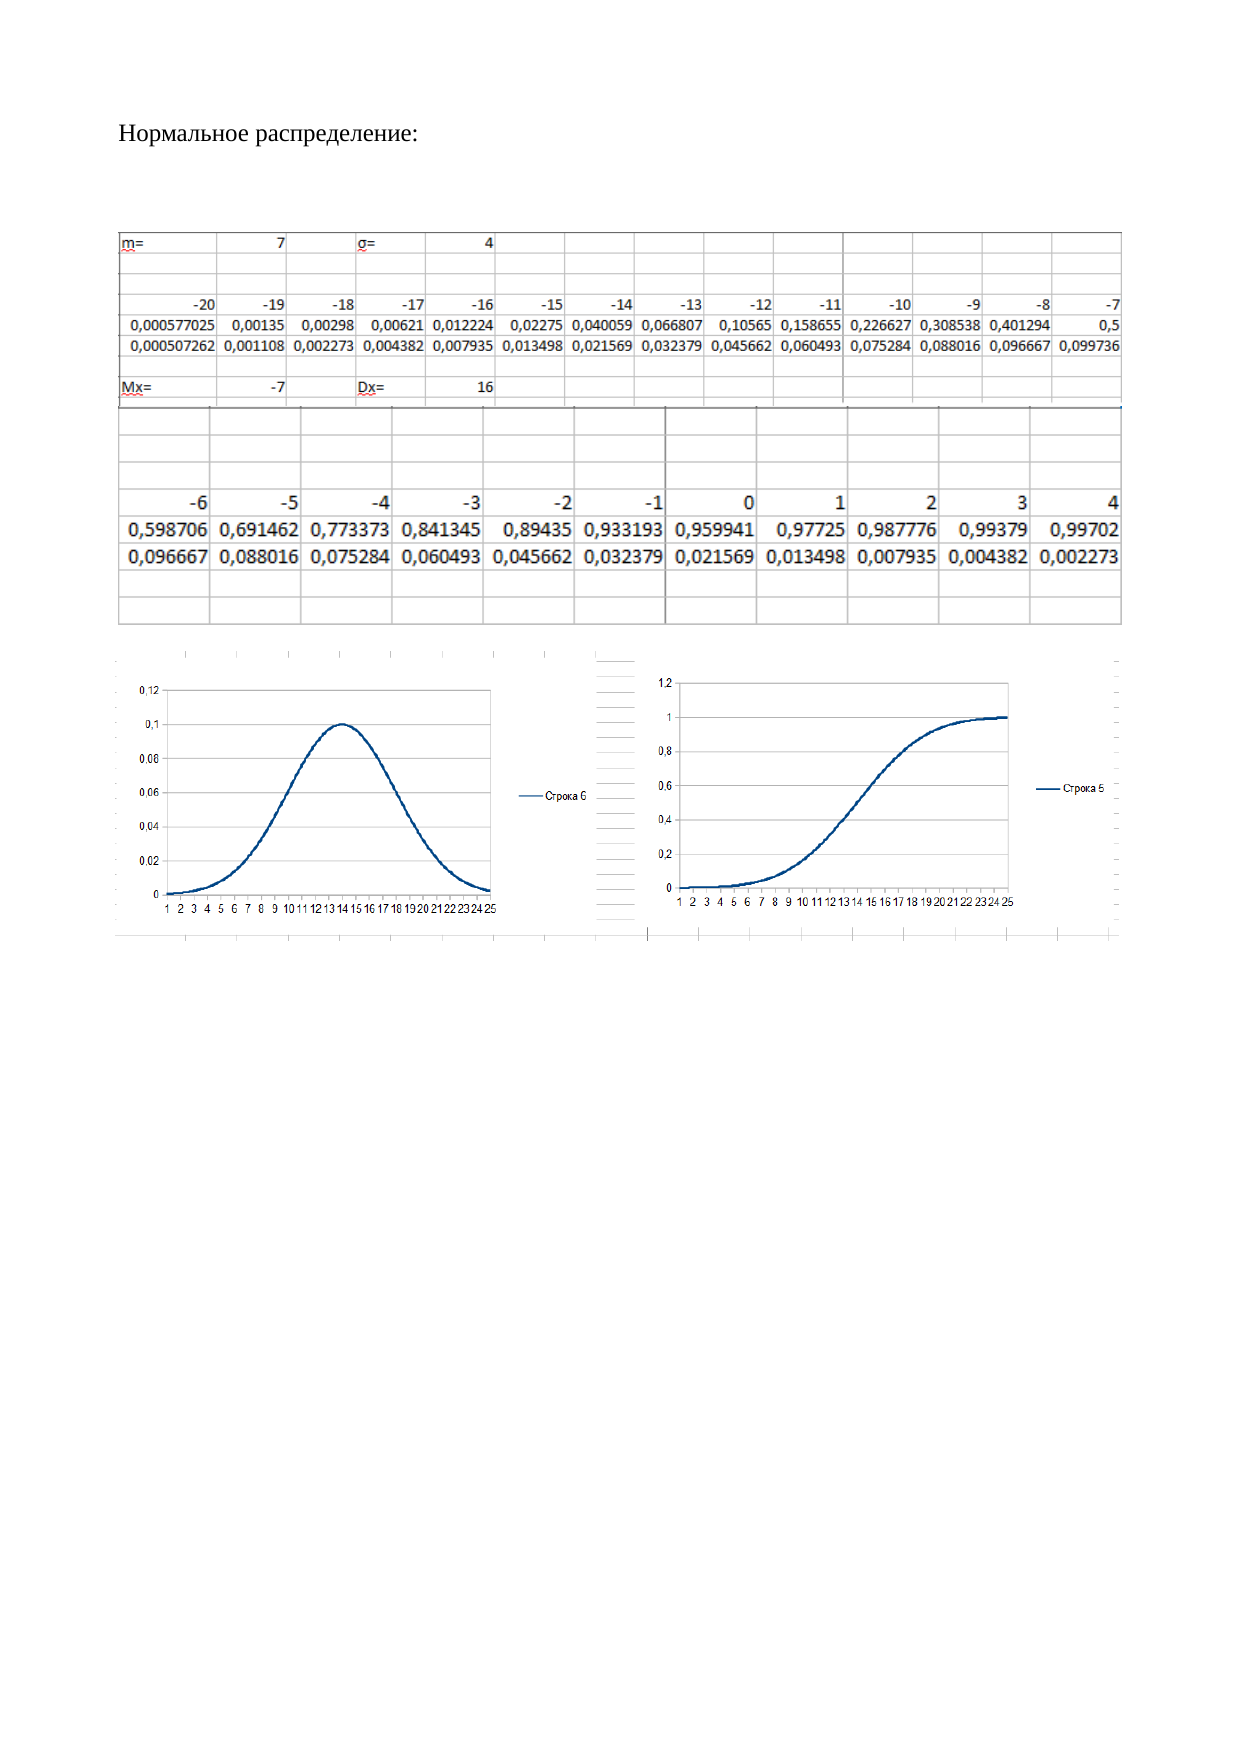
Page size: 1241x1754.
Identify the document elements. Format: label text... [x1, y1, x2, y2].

text Нормальное распределение: [118, 118, 1122, 147]
picture [118, 232, 1122, 625]
picture [115, 651, 1119, 941]
